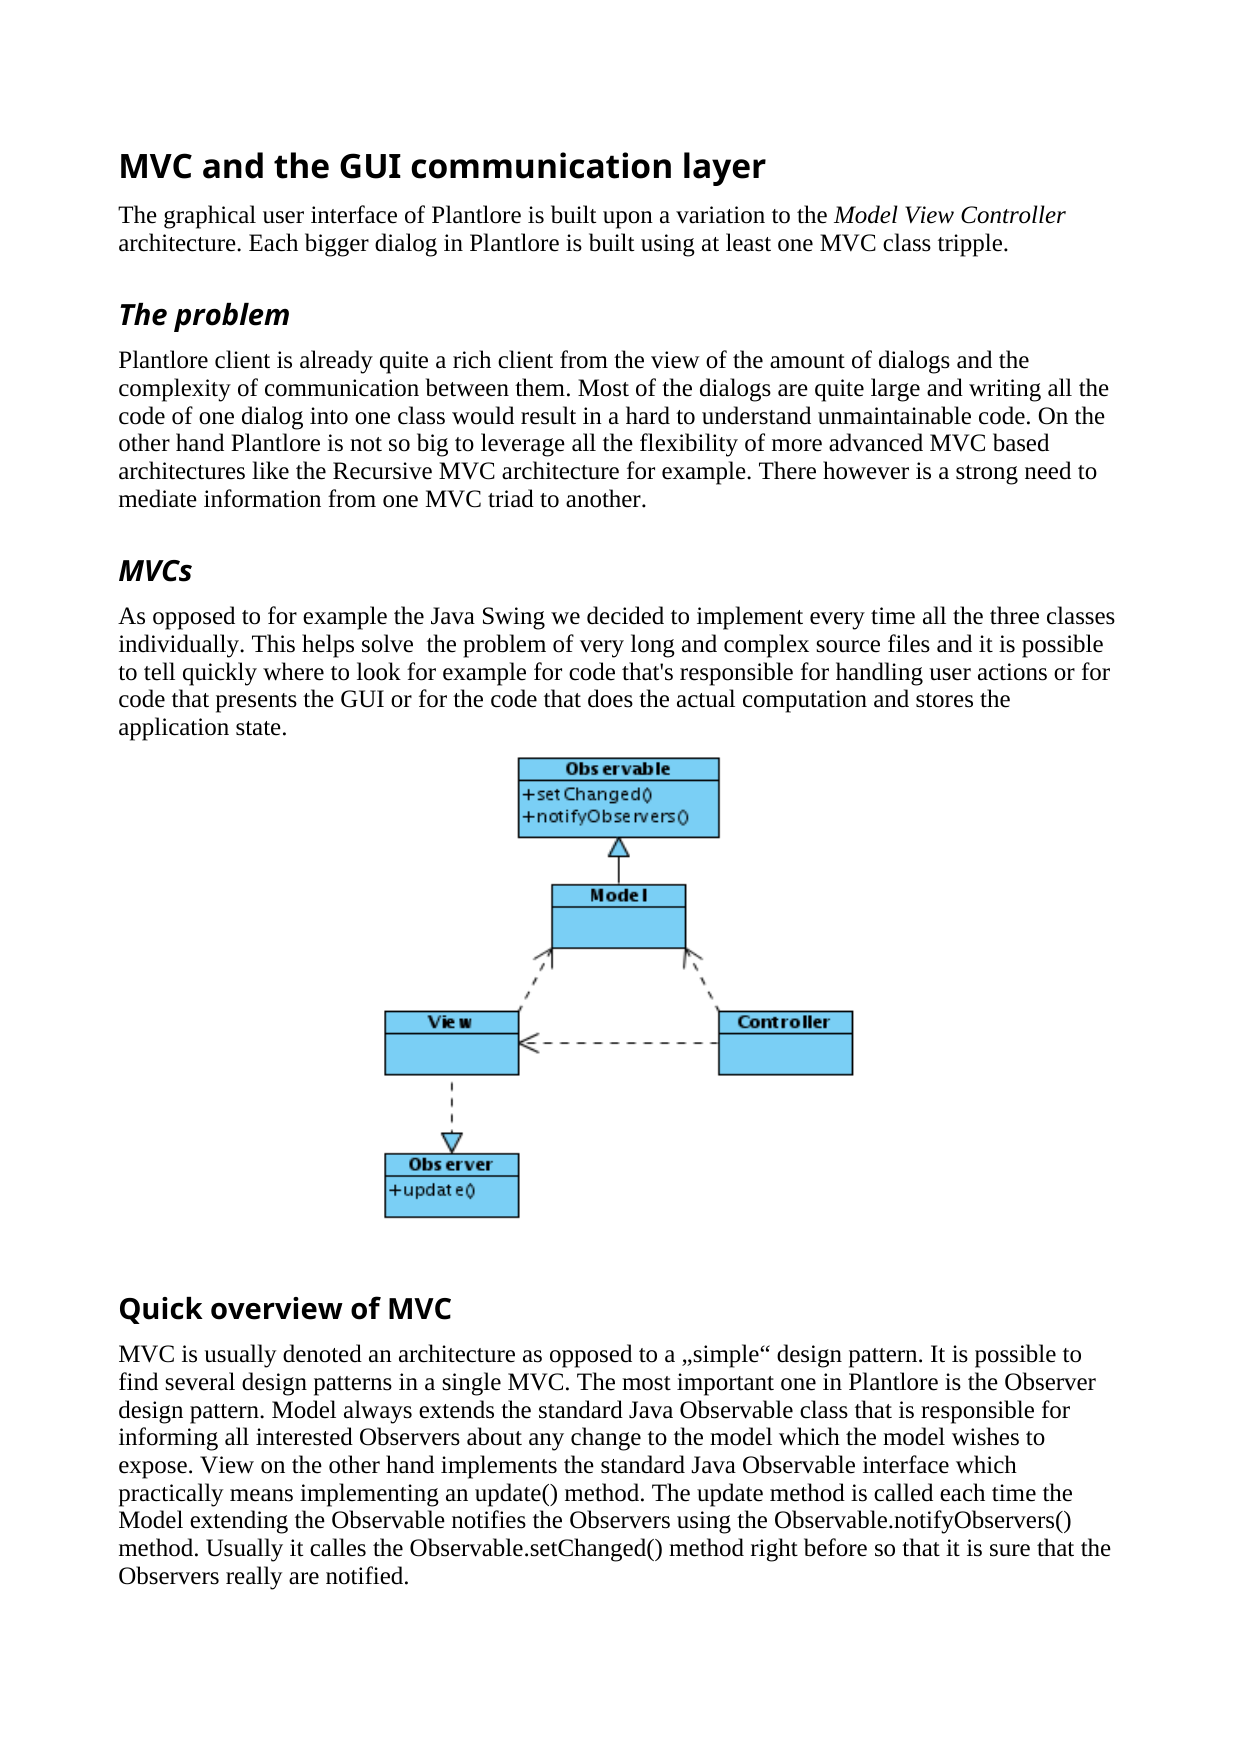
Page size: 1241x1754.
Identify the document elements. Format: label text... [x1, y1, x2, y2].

text MVC is usually denoted an architecture as opposed to a „simple“ design pattern. It is possible to find several design patterns in a single MVC. The most important one in Plantlore is the Observer design pattern. Model always extends the standard Java Observable class that is responsible for informing all interested Observers about any change to the model which the model wishes to expose. View on the other hand implements the standard Java Observable interface which practically means implementing an update() method. The update method is called each time the Model extending the Observable notifies the Observers using the Observable.notifyObservers() method. Usually it calles the Observable.setChanged() method right before so that it is sure that the Observers really are notified. [118, 1340, 1122, 1590]
subtitle Quick overview of MVC [118, 1288, 1122, 1328]
text As opposed to for example the Java Swing we decided to implement every time all the three classes individually. This helps solve the problem of very long and complex source files and it is possible to tell quickly where to look for example for code that's responsible for handling user actions or for code that presents the GUI or for the code that does the actual computation and stores the application state. [118, 602, 1122, 741]
subtitle MVCs [118, 550, 1122, 590]
text The graphical user interface of Plantlore is built upon a variation to the Model View Controller architecture. Each bigger dialog in Plantlore is built using at least one MVC class tripple. [118, 201, 1122, 257]
picture [383, 753, 857, 1223]
subtitle MVC and the GUI communication layer [118, 143, 1122, 189]
subtitle The problem [118, 294, 1122, 334]
text Plantlore client is already quite a rich client from the view of the amount of dialogs and the complexity of communication between them. Most of the dialogs are quite large and writing all the code of one dialog into one class would result in a hard to understand unmaintainable code. On the other hand Plantlore is not so big to leverage all the flexibility of more advanced MVC based architectures like the Recursive MVC architecture for example. There however is a strong need to mediate information from one MVC triad to another. [118, 346, 1122, 513]
